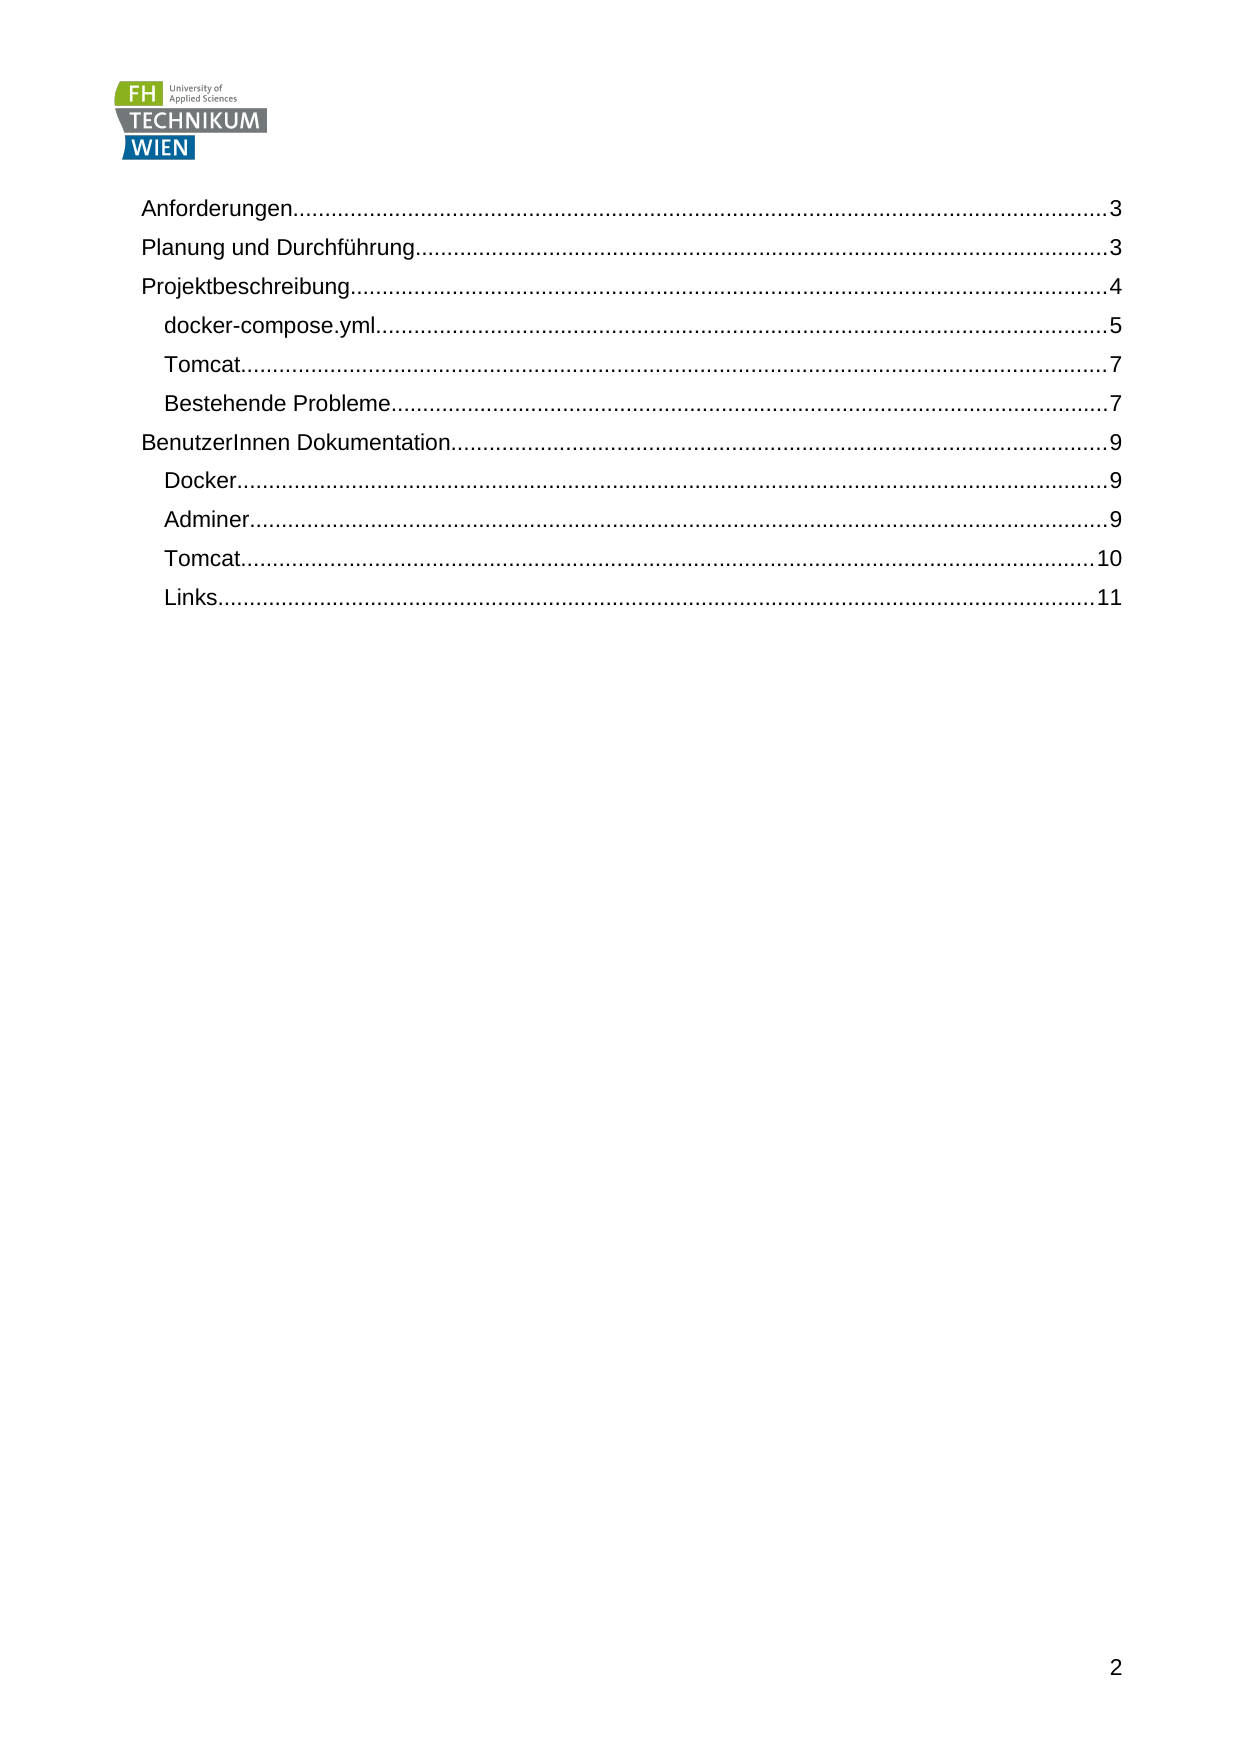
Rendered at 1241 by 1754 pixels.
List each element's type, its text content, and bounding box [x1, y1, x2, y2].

text BenutzerInnen Dokumentation 9 [141, 428, 1122, 455]
picture [109, 73, 276, 166]
text Bestehende Probleme 7 [164, 390, 1122, 416]
text Links 11 [164, 584, 1122, 610]
text Docker 9 [164, 467, 1122, 494]
text Anforderungen 3 [141, 195, 1122, 222]
text Projektbeschreibung 4 [141, 273, 1122, 299]
text Adminer 9 [164, 506, 1122, 533]
text Tomcat 10 [164, 545, 1122, 571]
text Tomcat 7 [164, 351, 1122, 377]
text Planung und Durchführung 3 [141, 234, 1122, 261]
text docker-compose.yml 5 [164, 312, 1122, 338]
